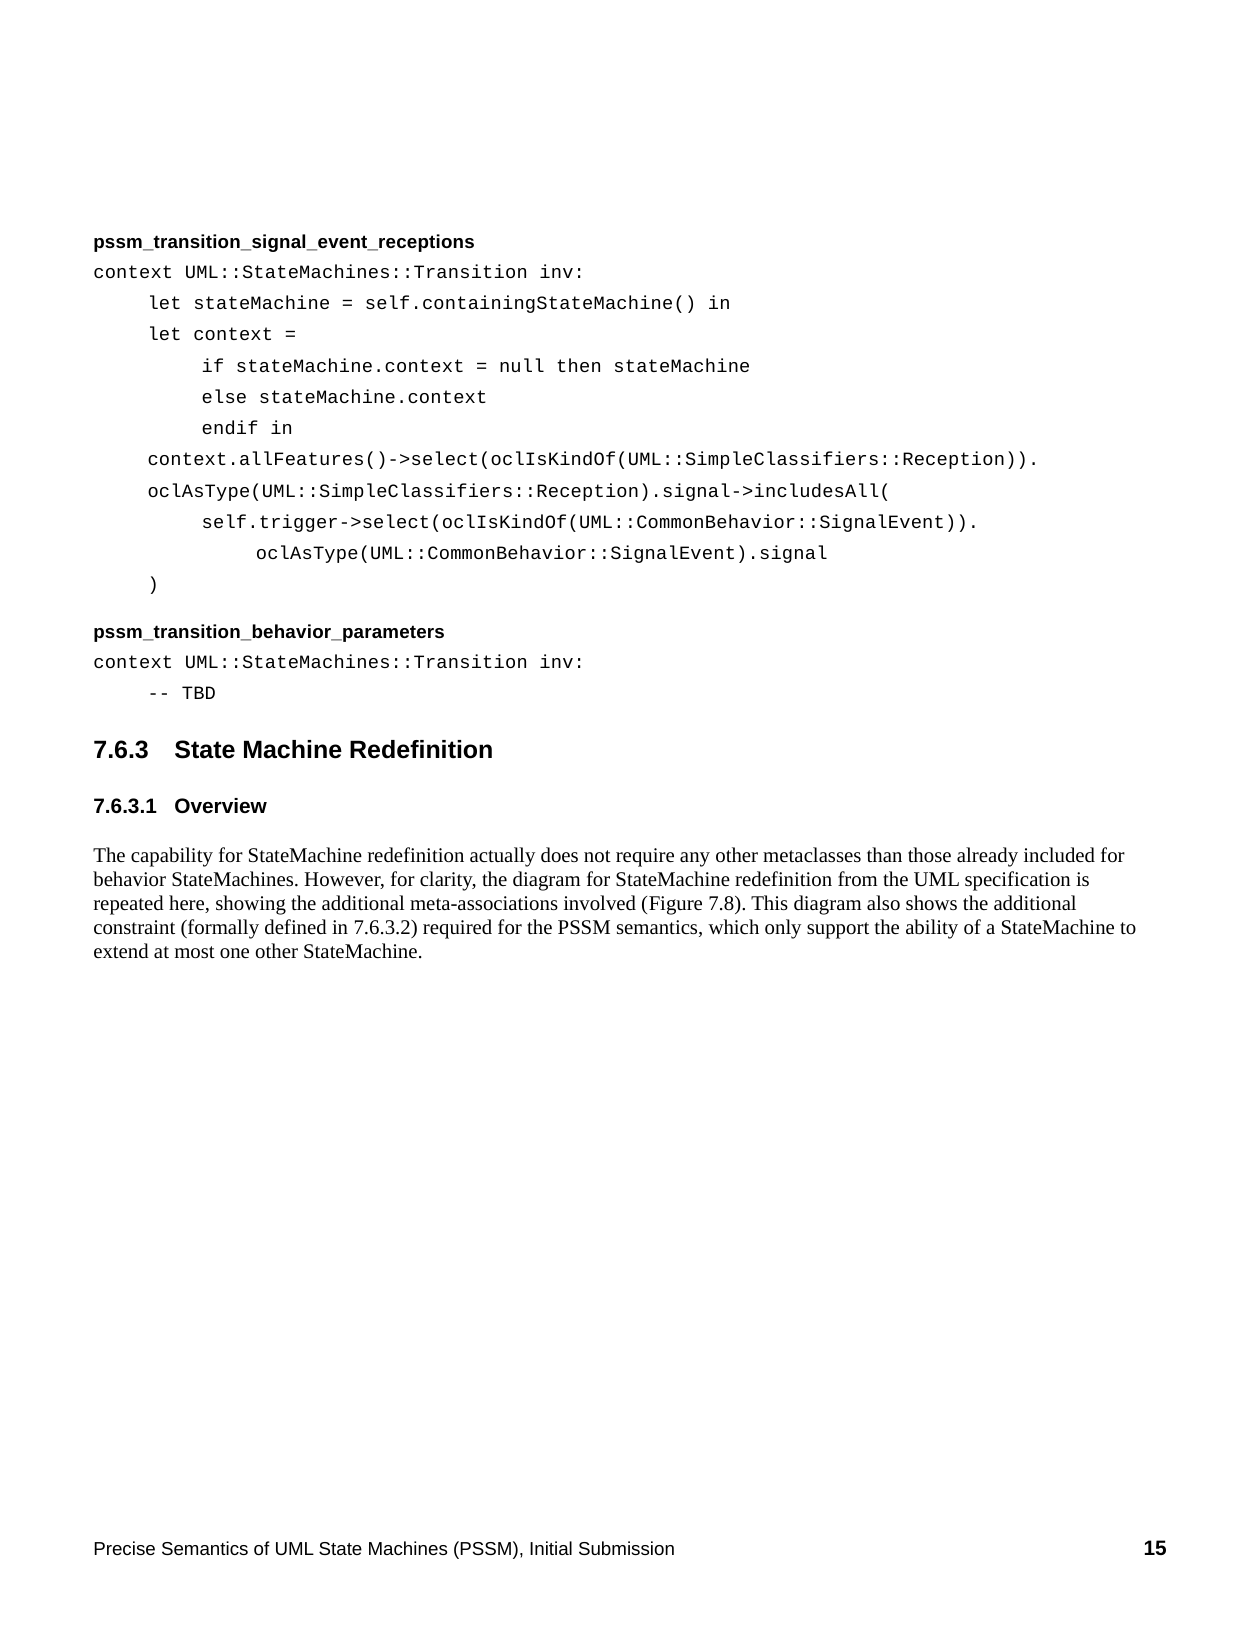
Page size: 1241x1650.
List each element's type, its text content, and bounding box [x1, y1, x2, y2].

text ) [93, 573, 1164, 596]
text context UML::StateMachines::Transition inv: [93, 261, 1164, 284]
subtitle pssm_transition_signal_event_receptions [93, 231, 1164, 253]
subtitle Overview [93, 793, 1164, 818]
text endif in [93, 417, 1164, 440]
text oclAsType(UML::SimpleClassifiers::Reception).signal->includesAll( [93, 480, 1164, 503]
subtitle State Machine Redefinition [93, 734, 1164, 764]
text context UML::StateMachines::Transition inv: [93, 651, 1164, 674]
text The capability for StateMachine redefinition actually does not require any other metaclasses than those already included for behavior StateMachines. However, for clarity, the diagram for StateMachine redefinition from the UML specification is repeated here, showing the additional meta-associations involved (Figure 7.8). This diagram also shows the additional constraint (formally defined in 7.6.3.2) required for the PSSM semantics, which only support the ability of a StateMachine to extend at most one other StateMachine. [93, 843, 1164, 963]
text -- TBD [93, 682, 1164, 705]
text self.trigger->select(oclIsKindOf(UML::CommonBehavior::SignalEvent)). [93, 511, 1164, 534]
text if stateMachine.context = null then stateMachine [93, 355, 1164, 378]
text else stateMachine.context [93, 386, 1164, 409]
text context.allFeatures()->select(oclIsKindOf(UML::SimpleClassifiers::Reception)). [93, 448, 1164, 471]
subtitle pssm_transition_behavior_parameters [93, 621, 1164, 643]
text let context = [93, 323, 1164, 346]
text oclAsType(UML::CommonBehavior::SignalEvent).signal [93, 542, 1164, 565]
text let stateMachine = self.containingStateMachine() in [93, 292, 1164, 315]
